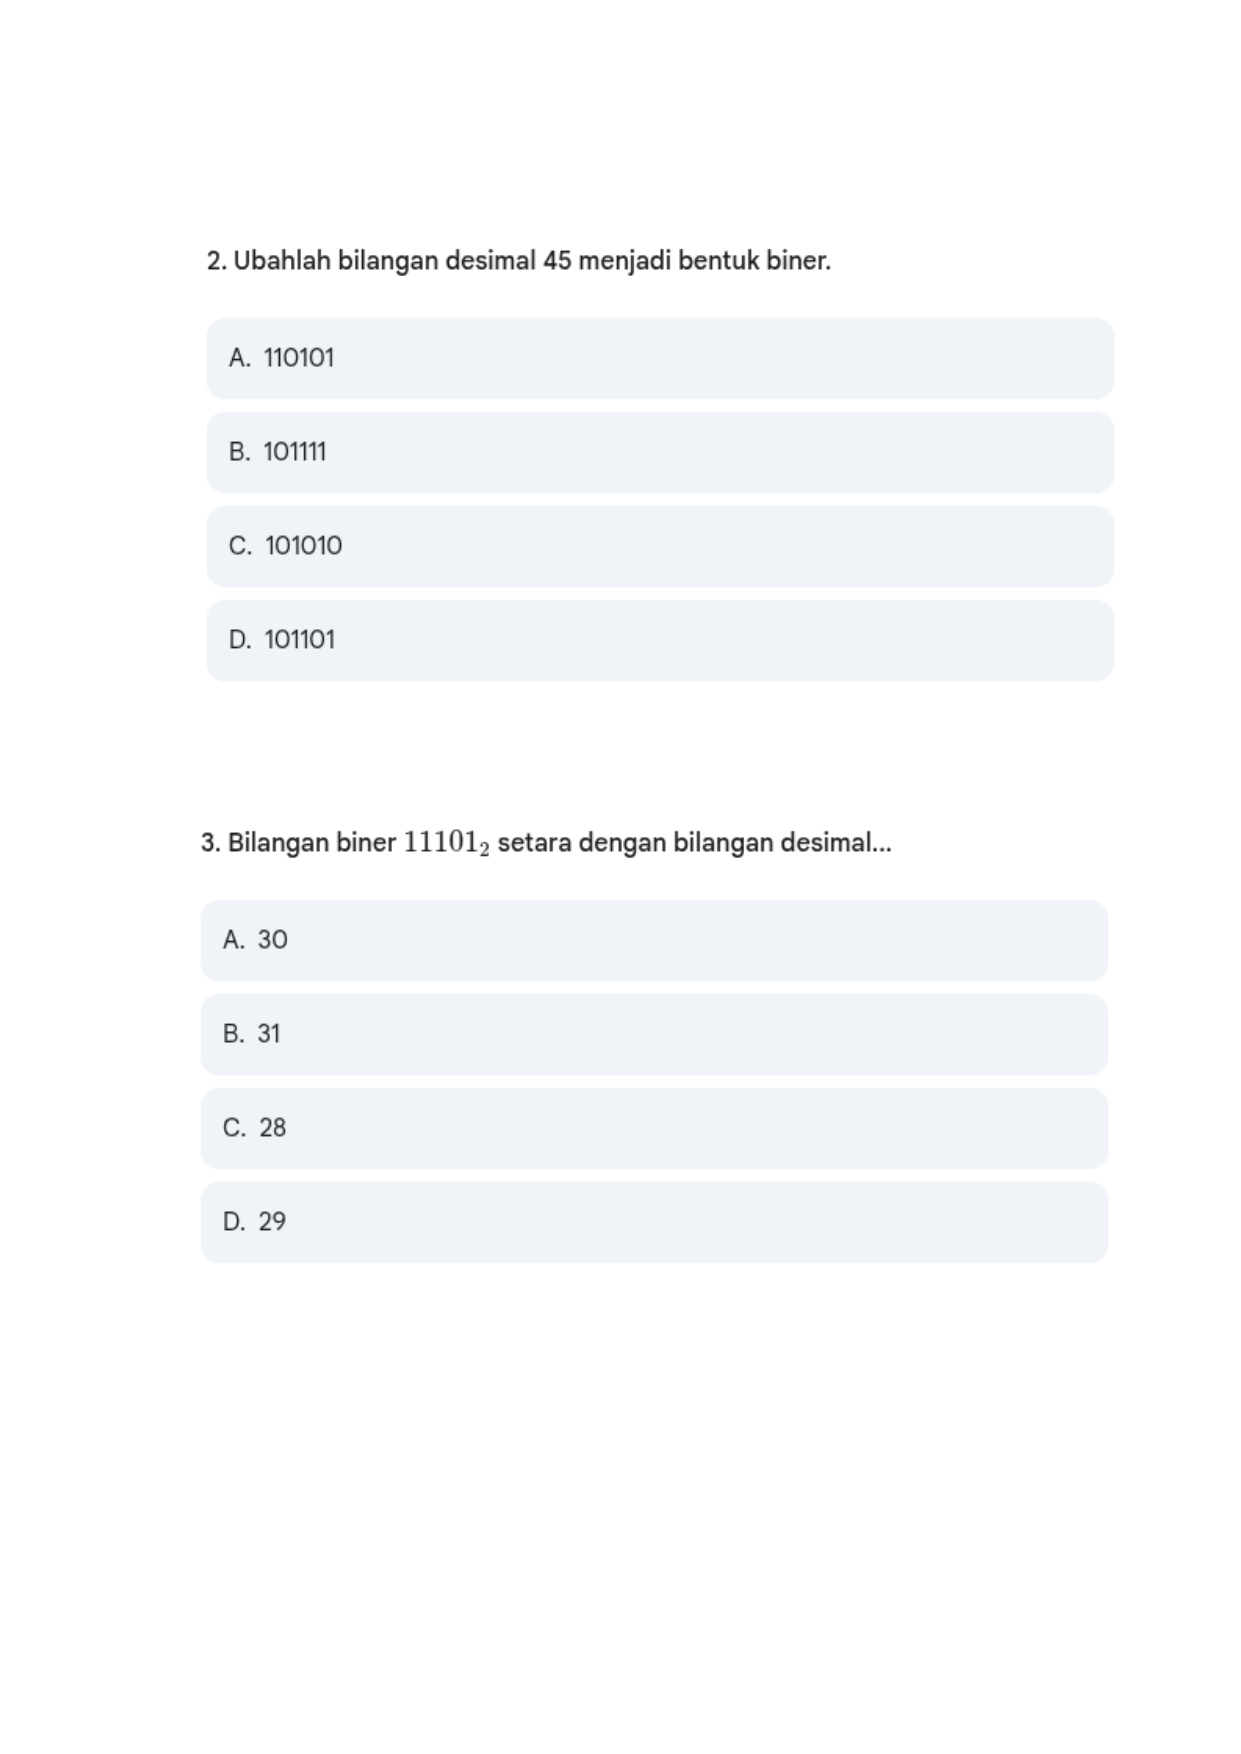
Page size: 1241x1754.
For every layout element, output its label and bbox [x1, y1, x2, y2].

picture [151, 811, 1143, 1287]
picture [157, 229, 1148, 705]
